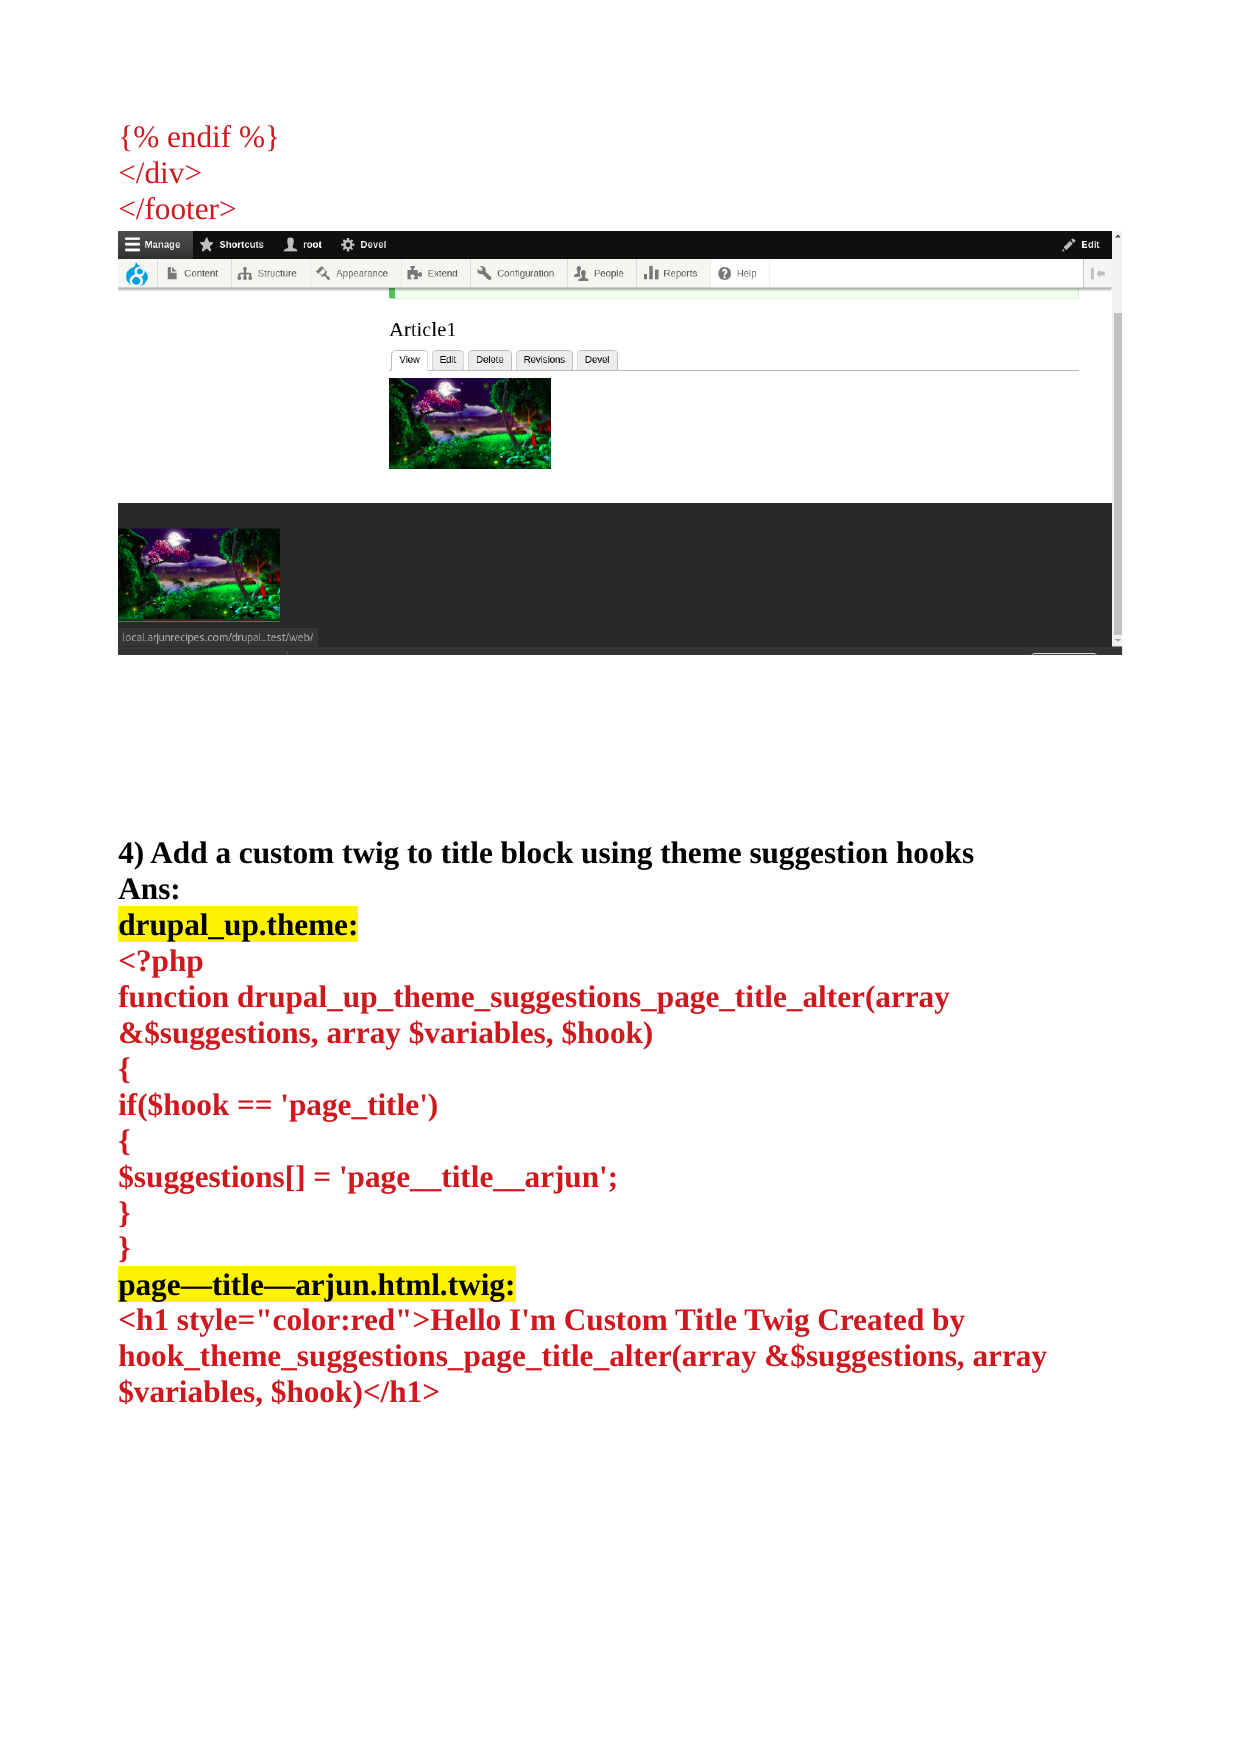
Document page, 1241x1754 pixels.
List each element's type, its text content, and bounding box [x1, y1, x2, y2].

text </footer> [118, 190, 1122, 226]
text {% endif %} [118, 118, 1122, 154]
text } [118, 1230, 1122, 1266]
text Ans: [118, 870, 1122, 906]
picture [118, 231, 1123, 655]
text { [118, 1050, 1122, 1086]
text { [118, 1122, 1122, 1158]
text <?php [118, 942, 1122, 978]
text page—title—arjun.html.twig: [118, 1266, 1122, 1302]
text </div> [118, 154, 1122, 190]
text } [118, 1194, 1122, 1230]
text 4) Add a custom twig to title block using theme suggestion hooks [118, 834, 1122, 870]
text if($hook == 'page_title') [118, 1086, 1122, 1122]
text function drupal_up_theme_suggestions_page_title_alter(array &$suggestions, array $variables, $hook) [118, 978, 1122, 1050]
text <h1 style="color:red">Hello I'm Custom Title Twig Created by hook_theme_suggestions_page_title_alter(array &$suggestions, array $variables, $hook)</h1> [118, 1302, 1122, 1409]
text $suggestions[] = 'page__title__arjun'; [118, 1158, 1122, 1194]
text drupal_up.theme: [118, 906, 1122, 942]
